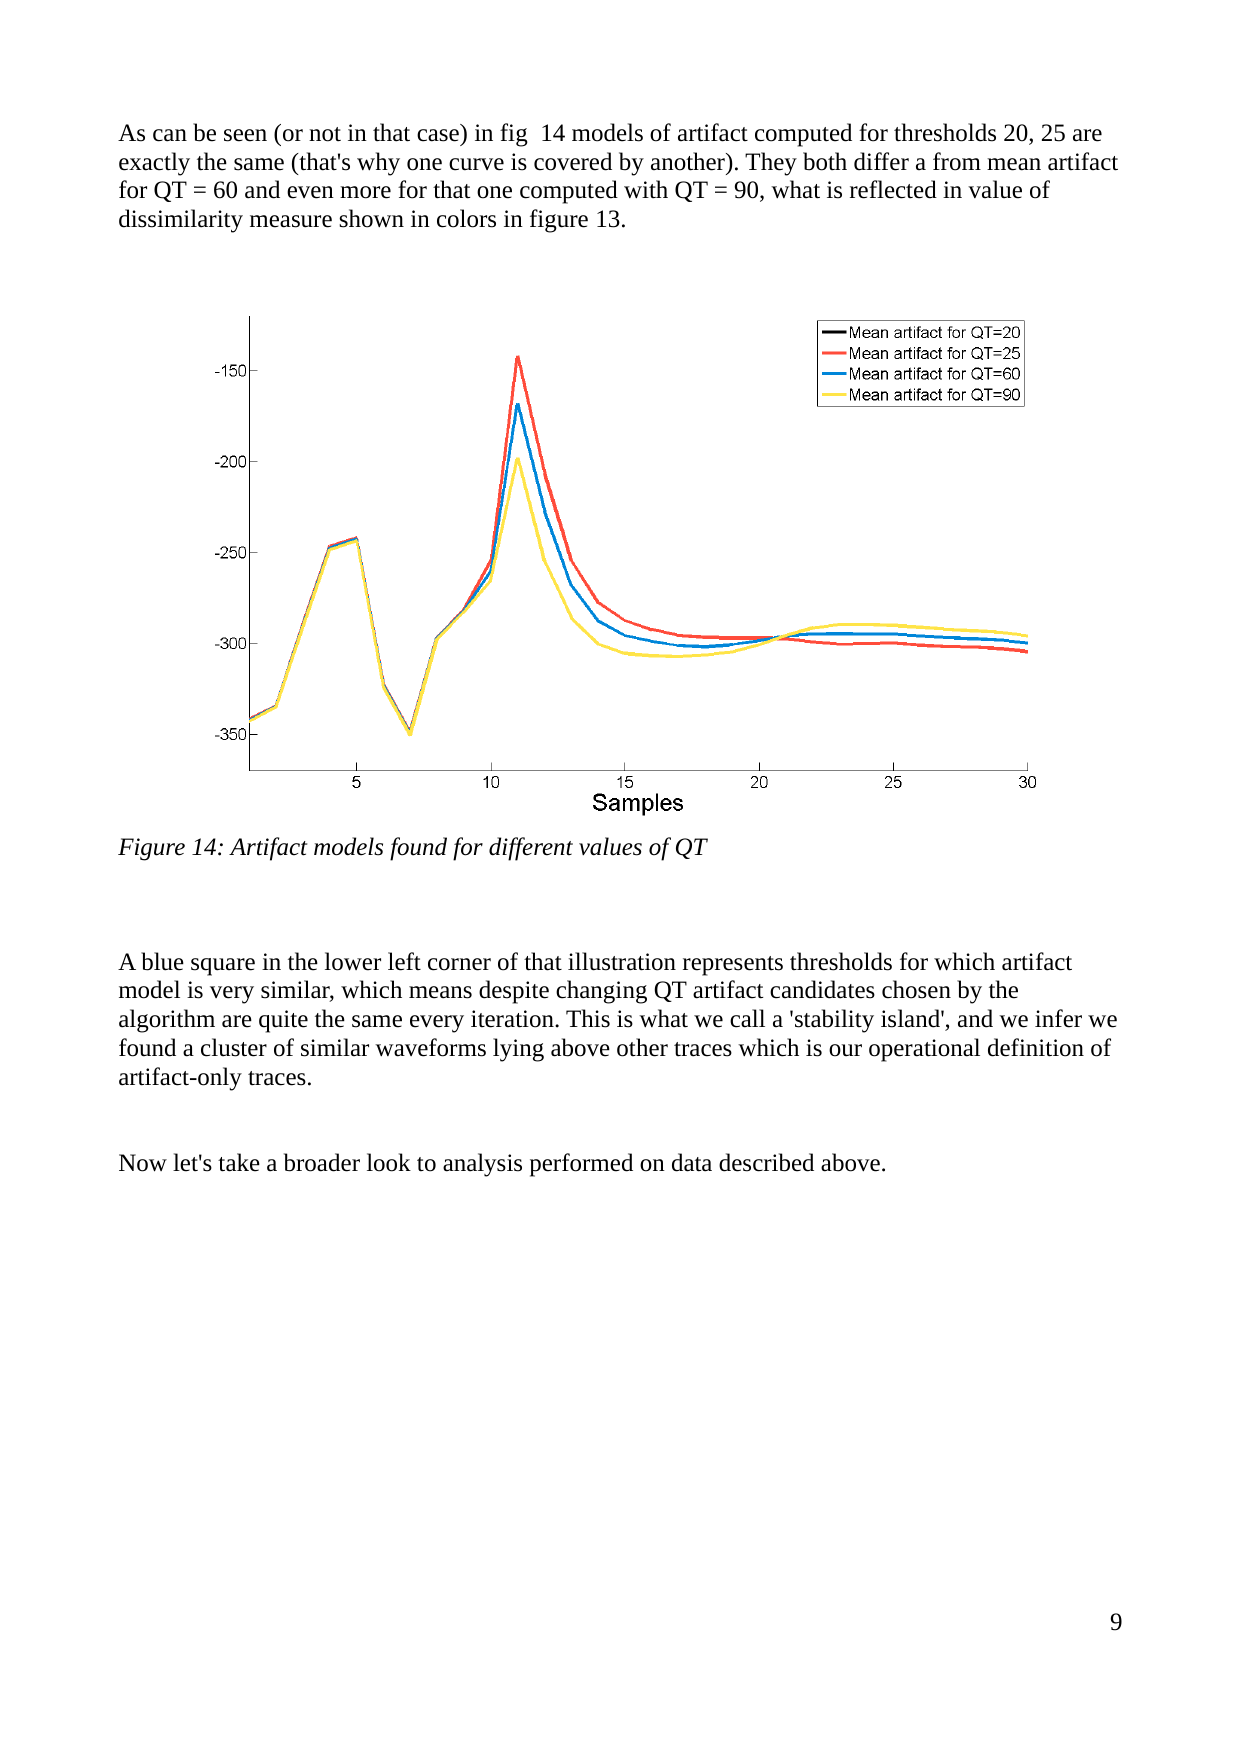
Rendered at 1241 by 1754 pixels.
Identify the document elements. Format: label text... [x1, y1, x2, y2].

text As can be seen (or not in that case) in fig 14 models of artifact computed for thresholds 20, 25 are exactly the same (that's why one curve is covered by another). They both differ a from mean artifact for QT = 60 and even more for that one computed with QT = 90, what is reflected in value of dissimilarity measure shown in colors in figure 13. [118, 118, 1122, 233]
text A blue square in the lower left corner of that illustration represents thresholds for which artifact model is very similar, which means despite changing QT artifact candidates chosen by the algorithm are quite the same every iteration. This is what we call a 'stability island', and we infer we found a cluster of similar waveforms lying above other traces which is our operational definition of artifact-only traces. [118, 947, 1122, 1090]
text Now let's take a broader look to analysis performed on data described above. [118, 1148, 1122, 1177]
picture [118, 274, 1123, 832]
text Figure 14: Artifact models found for different values of QT [118, 832, 1122, 860]
